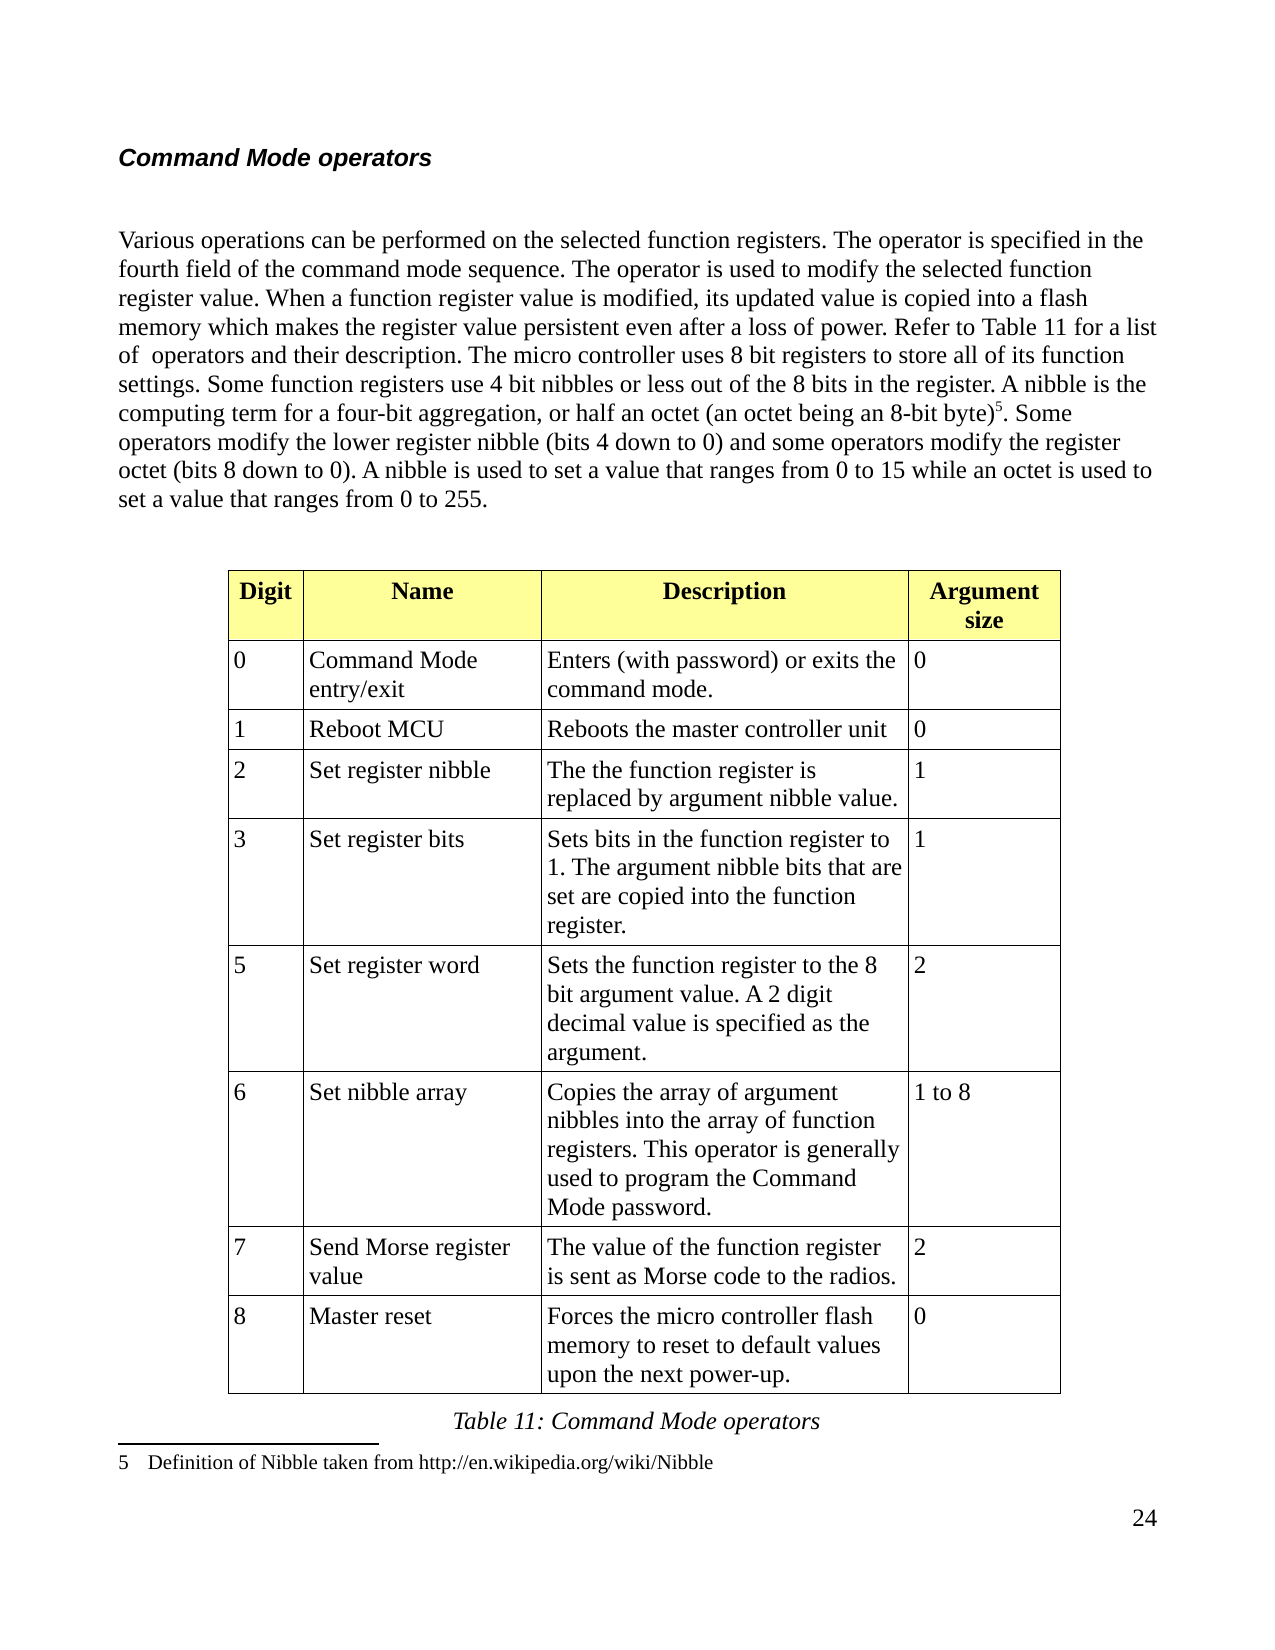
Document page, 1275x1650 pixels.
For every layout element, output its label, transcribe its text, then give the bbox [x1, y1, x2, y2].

table_cell 1 to 8 [909, 1072, 1060, 1226]
table_cell Sets bits in the function register to 1. The argument nibble bits that are set are copied into the function register. [542, 819, 908, 944]
subtitle Command Mode operators [118, 143, 1157, 172]
table_cell The the function register is replaced by argument nibble value. [542, 750, 908, 818]
table_cell Set register nibble [304, 750, 541, 818]
table_cell 3 [229, 819, 303, 944]
table_cell Set register word [304, 946, 541, 1071]
table_cell Reboot MCU [304, 710, 541, 749]
table_cell 2 [909, 946, 1060, 1071]
table_cell 1 [909, 819, 1060, 944]
table_cell 0 [229, 641, 303, 708]
text Various operations can be performed on the selected function registers. The operator is specified in the fourth field of the command mode sequence. The operator is used to modify the selected function register value. When a function register value is modified, its updated value is copied into a flash memory which makes the register value persistent even after a loss of power. Refer to Table 11 for a list of operators and their description. The micro controller uses 8 bit registers to store all of its function settings. Some function registers use 4 bit nibbles or less out of the 8 bits in the register. A nibble is the computing term for a four-bit aggregation, or half an octet (an octet being an 8-bit byte). Some operators modify the lower register nibble (bits 4 down to 0) and some operators modify the register octet (bits 8 down to 0). A nibble is used to set a value that ranges from 0 to 15 while an octet is used to set a value that ranges from 0 to 255. [118, 225, 1157, 513]
table_cell 5 [229, 946, 303, 1071]
table_header Description [542, 571, 908, 639]
table_cell 8 [229, 1296, 303, 1393]
table_cell Master reset [304, 1296, 541, 1393]
table_header Argument size [909, 571, 1060, 639]
table_header Name [304, 571, 541, 639]
table_cell Sets the function register to the 8 bit argument value. A 2 digit decimal value is specified as the argument. [542, 946, 908, 1071]
table_cell Enters (with password) or exits the command mode. [542, 641, 908, 708]
table_cell Reboots the master controller unit [542, 710, 908, 749]
table_cell 0 [909, 1296, 1060, 1393]
table_cell 7 [229, 1227, 303, 1295]
table_cell The value of the function register is sent as Morse code to the radios. [542, 1227, 908, 1295]
text Table 11: Command Mode operators [118, 1406, 1157, 1434]
table_header Digit [229, 571, 303, 639]
table_cell Forces the micro controller flash memory to reset to default values upon the next power-up. [542, 1296, 908, 1393]
text Definition of Nibble taken from http://en.wikipedia.org/wiki/Nibble [118, 1449, 1157, 1474]
table_cell Set register bits [304, 819, 541, 944]
table_cell 1 [909, 750, 1060, 818]
table_cell 1 [229, 710, 303, 749]
table_cell 2 [909, 1227, 1060, 1295]
table_cell 2 [229, 750, 303, 818]
table_cell Copies the array of argument nibbles into the array of function registers. This operator is generally used to program the Command Mode password. [542, 1072, 908, 1226]
table_cell 0 [909, 641, 1060, 708]
table_cell 6 [229, 1072, 303, 1226]
table_cell Send Morse register value [304, 1227, 541, 1295]
table_cell Command Mode entry/exit [304, 641, 541, 708]
table_cell Set nibble array [304, 1072, 541, 1226]
table_cell 0 [909, 710, 1060, 749]
